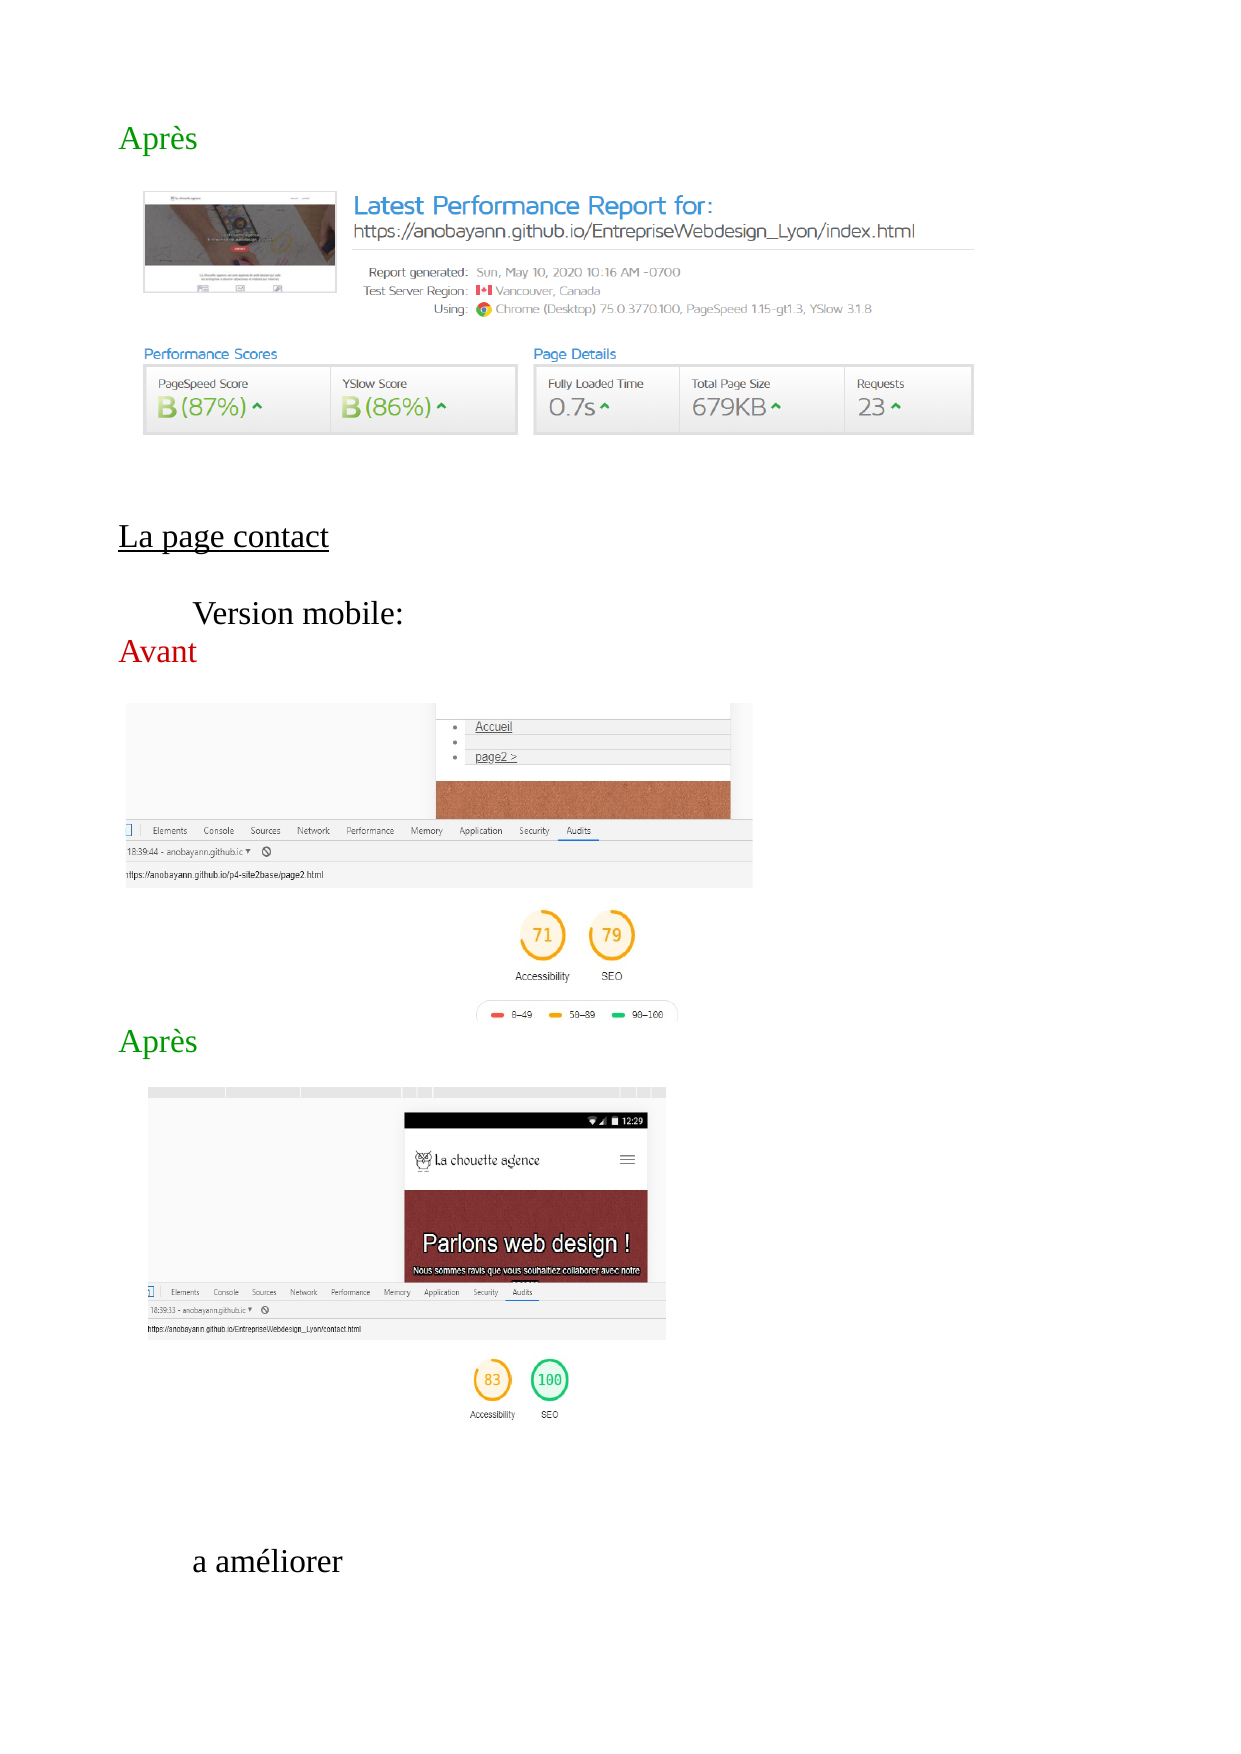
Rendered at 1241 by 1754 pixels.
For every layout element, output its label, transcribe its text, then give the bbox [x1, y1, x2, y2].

picture [136, 187, 979, 441]
text La page contact [118, 517, 1122, 555]
text a améliorer [118, 1541, 1122, 1579]
picture [148, 1087, 666, 1426]
picture [125, 703, 753, 1021]
text Après [118, 670, 1122, 1059]
text Version mobile: [118, 593, 1122, 632]
text Après [118, 118, 1122, 156]
text Avant [118, 632, 1122, 670]
